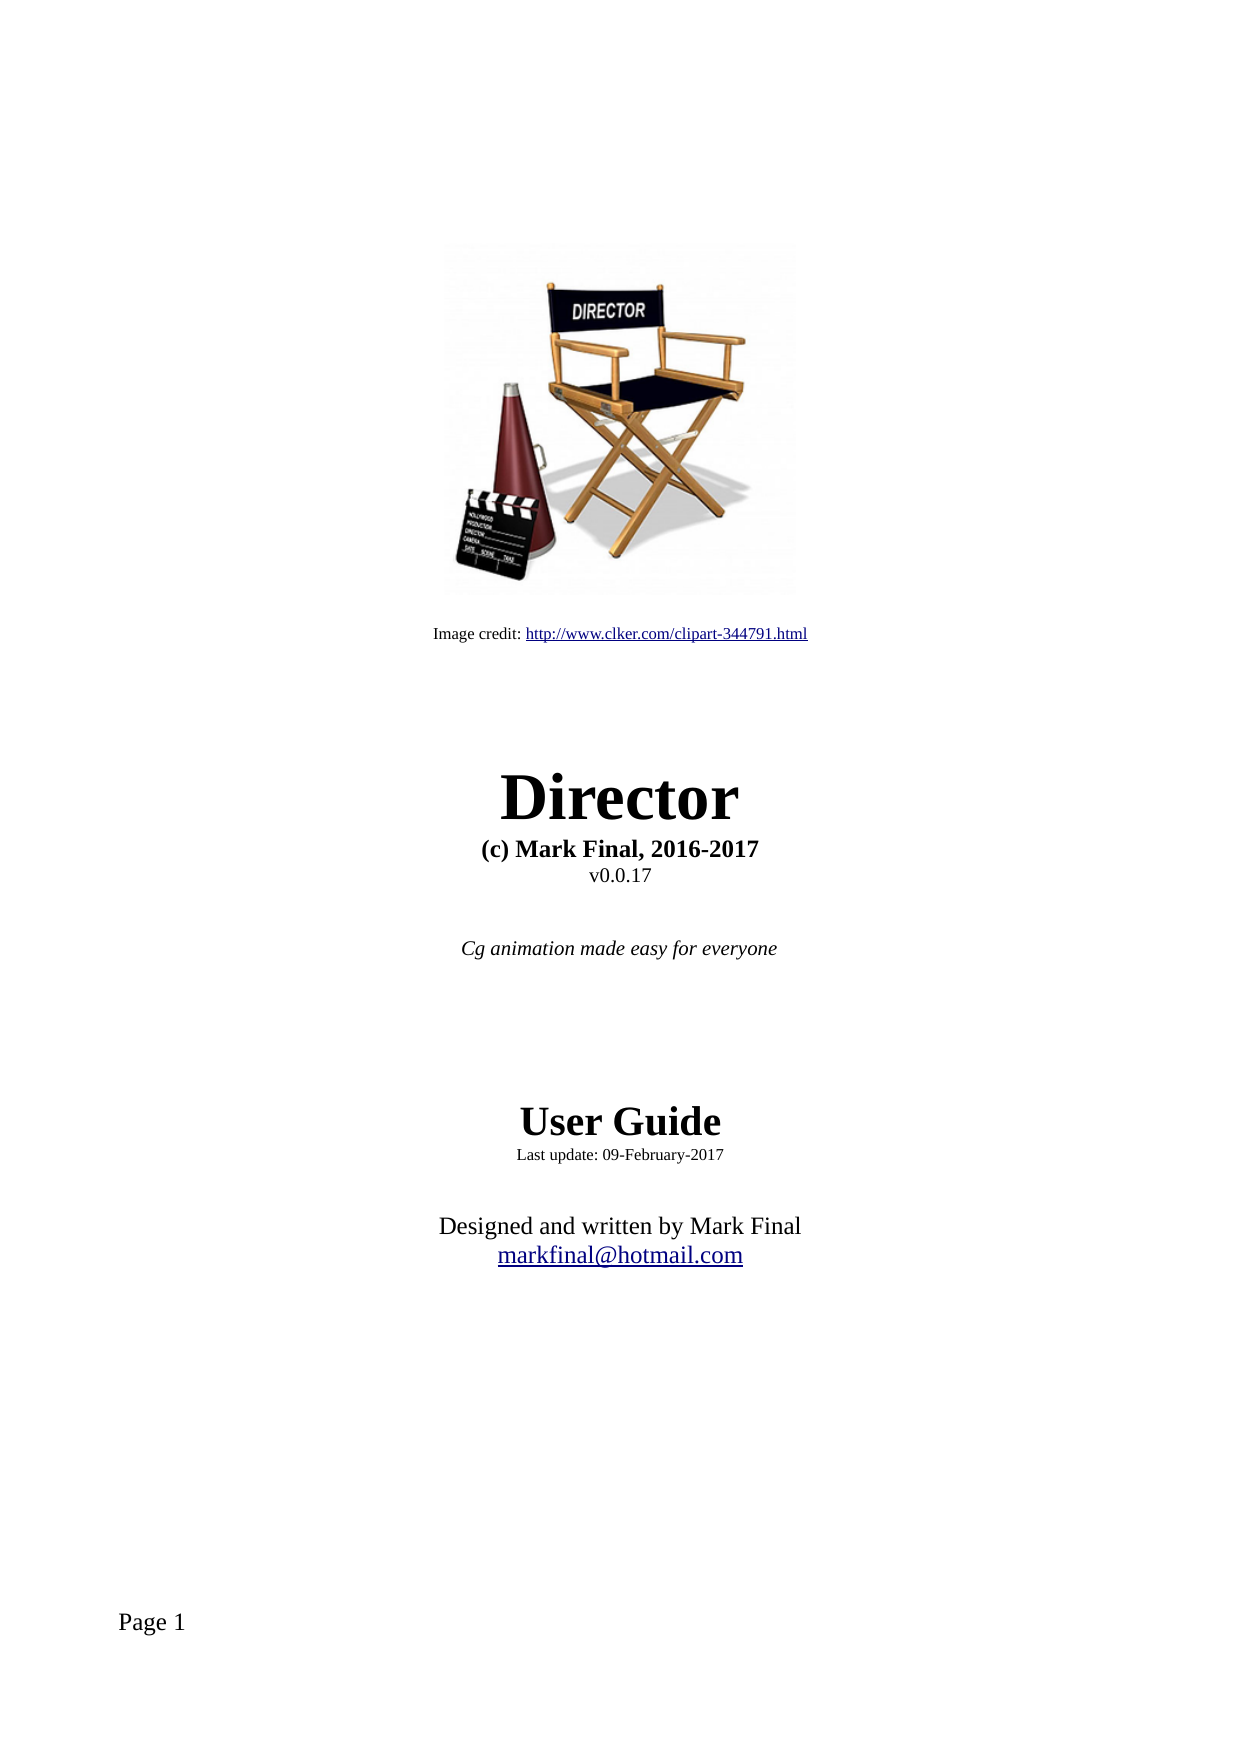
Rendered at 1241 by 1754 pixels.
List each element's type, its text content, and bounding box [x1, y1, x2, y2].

text User Guide [118, 1096, 1122, 1144]
text Cg animation made easy for everyone [118, 936, 1122, 960]
text Last update: 09-February-2017 [118, 1144, 1122, 1163]
picture [444, 243, 796, 595]
text (c) Mark Final, 2016-2017 [118, 834, 1122, 863]
text Designed and written by Mark Final [118, 1211, 1122, 1240]
text v0.0.17 [118, 863, 1122, 887]
text Image credit: http://www.clker.com/clipart-344791.html [118, 623, 1122, 643]
text Director [118, 758, 1122, 834]
text markfinal@hotmail.com [118, 1240, 1122, 1269]
